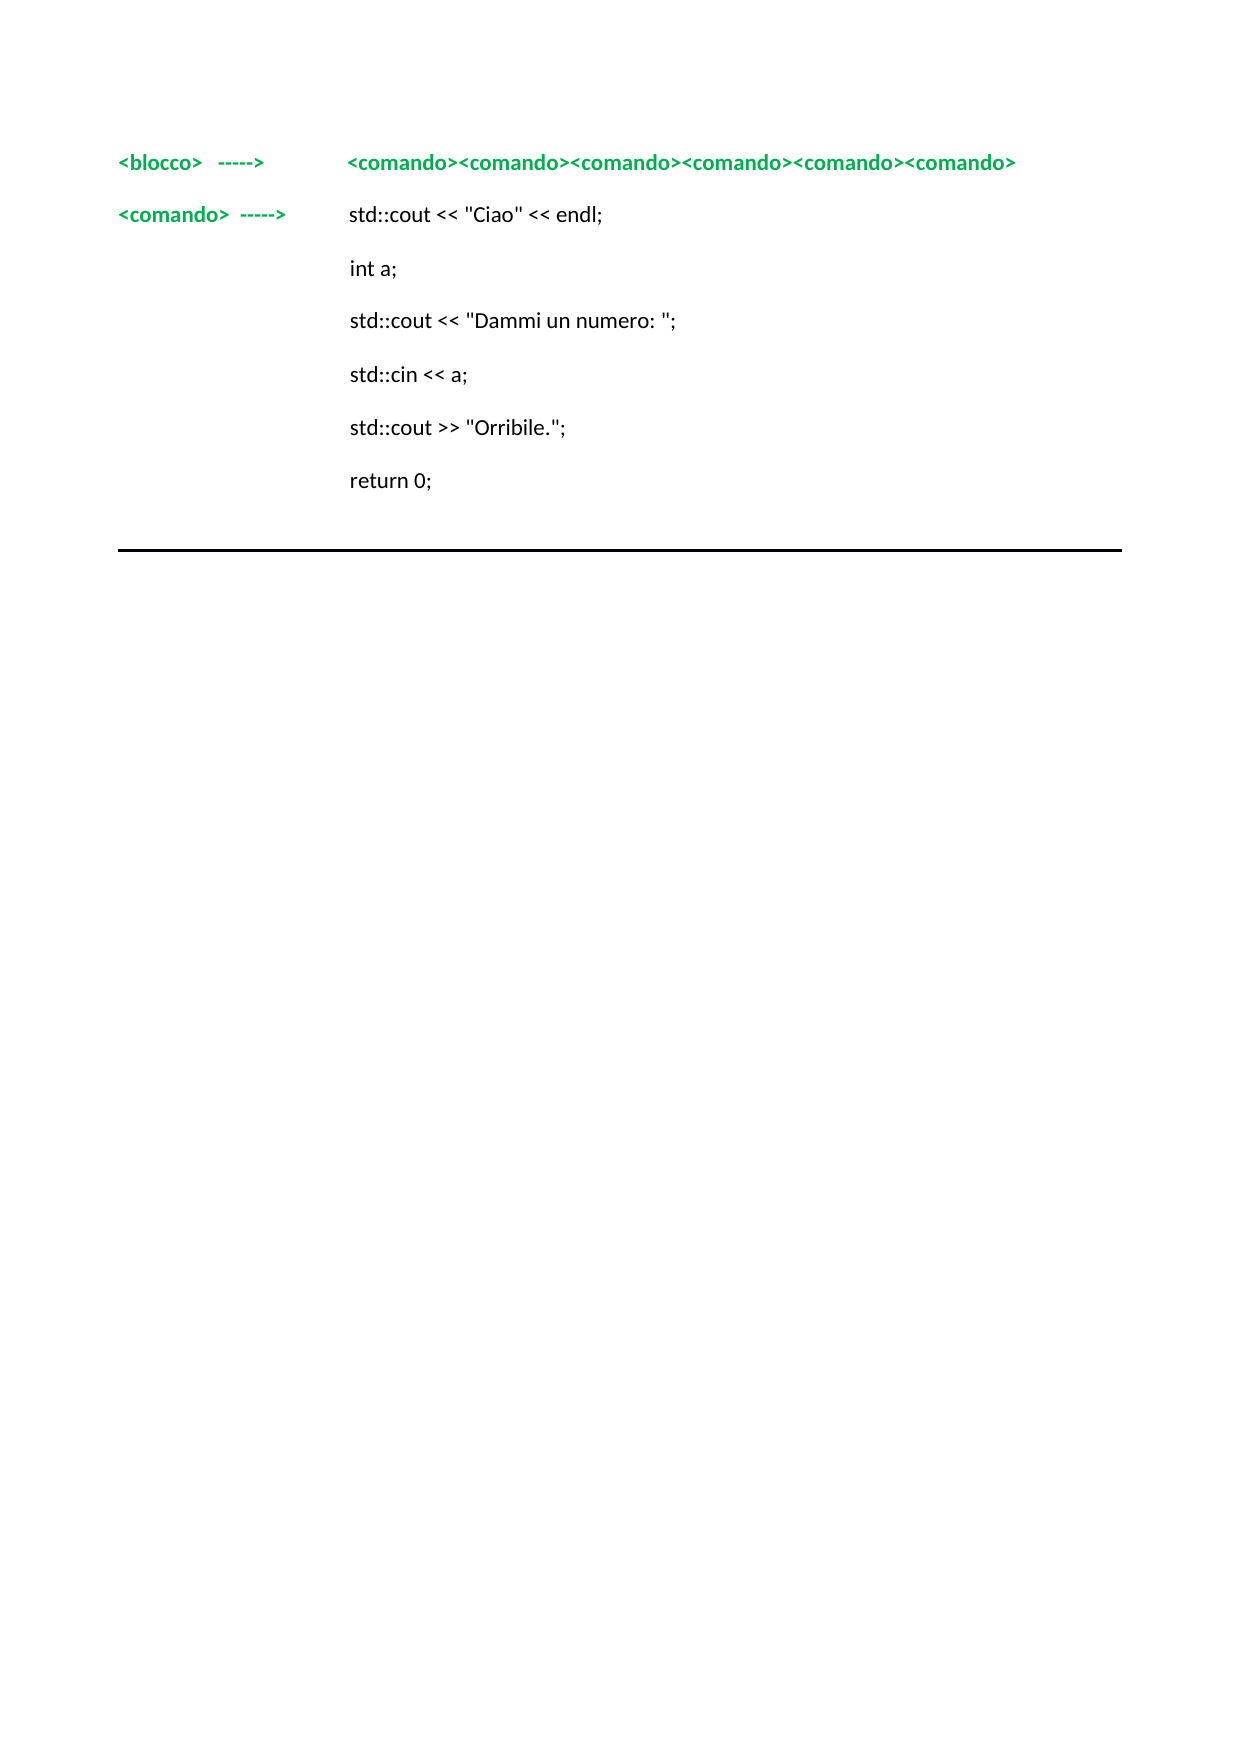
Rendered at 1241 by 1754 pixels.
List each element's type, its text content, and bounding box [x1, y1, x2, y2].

text std::cin << a; [118, 360, 1122, 388]
text return 0; [118, 466, 1122, 494]
text int a; [118, 254, 1122, 282]
text <blocco> -----> <comando><comando><comando><comando><comando><comando> [118, 148, 1122, 176]
text <comando> -----> std::cout << "Ciao" << endl; [118, 201, 1122, 229]
text std::cout >> "Orribile."; [118, 413, 1122, 441]
text std::cout << "Dammi un numero: "; [118, 307, 1122, 335]
